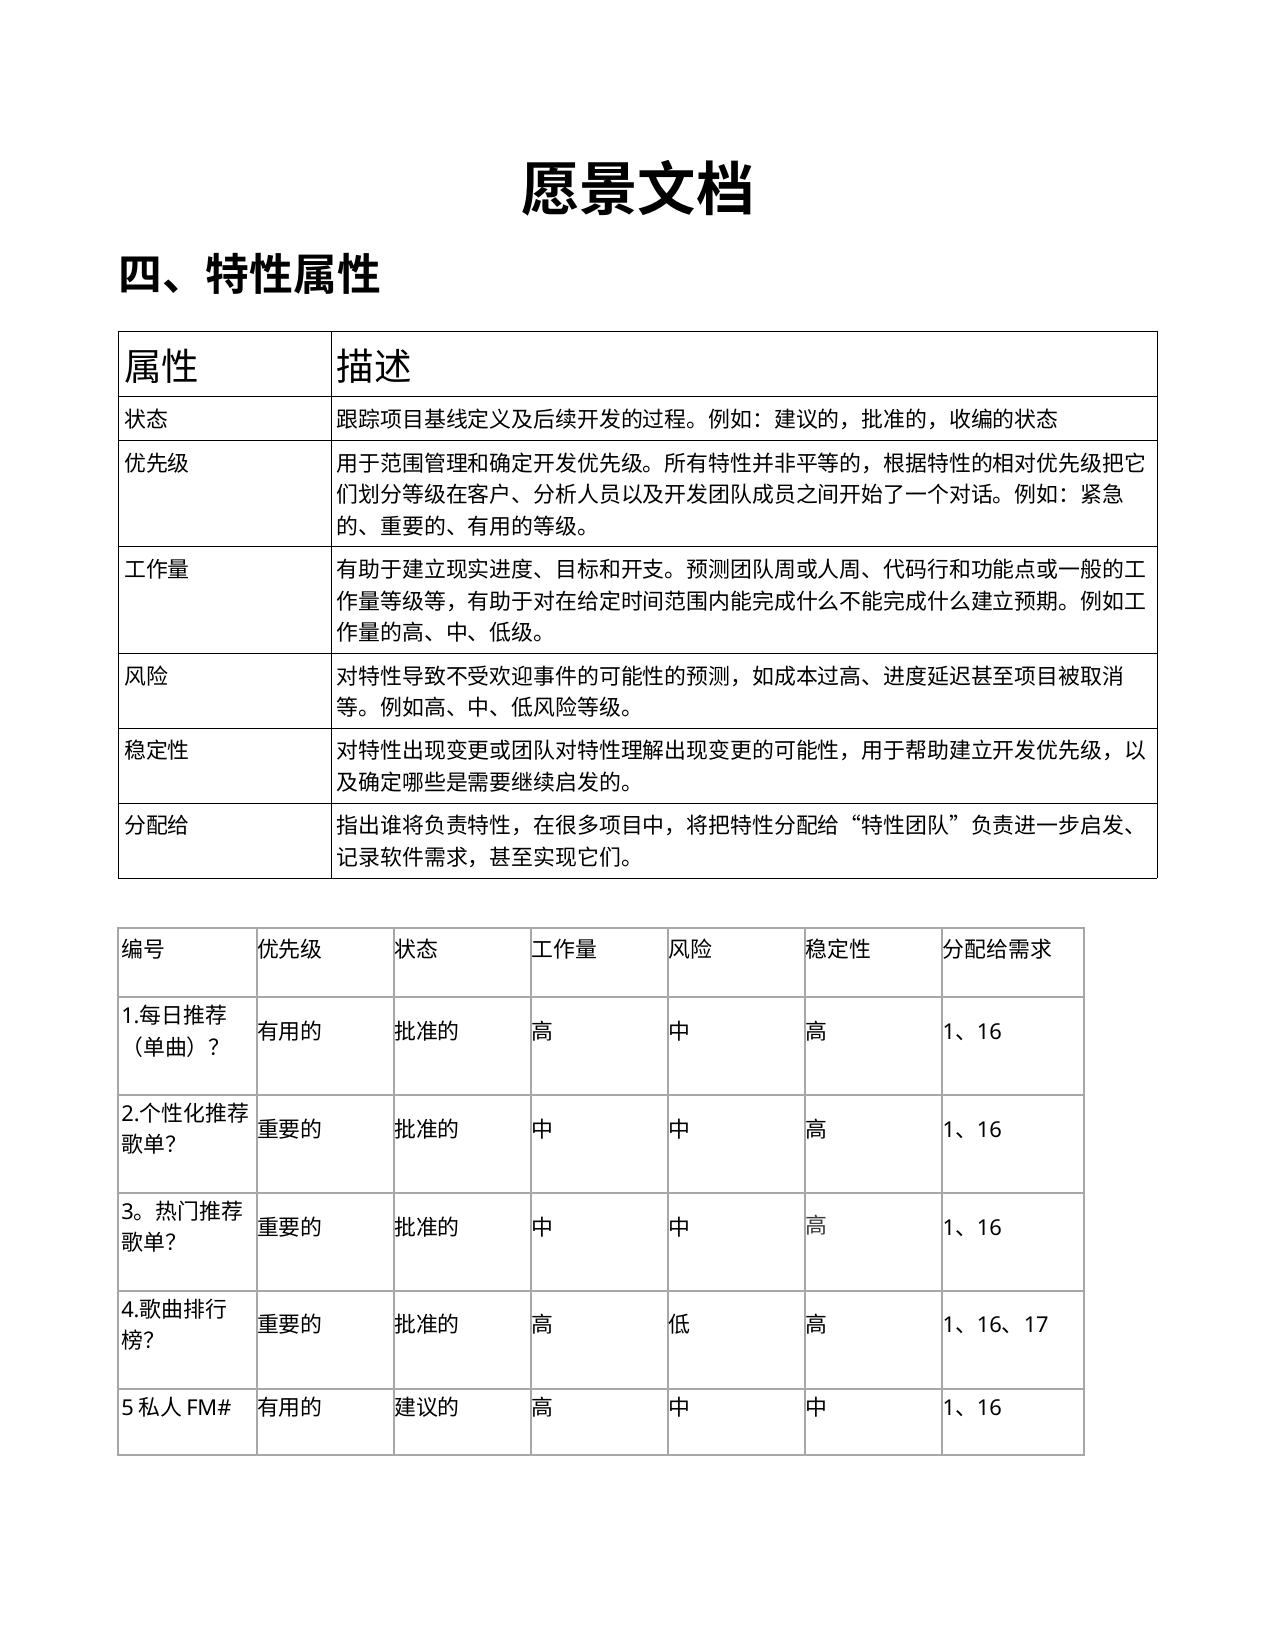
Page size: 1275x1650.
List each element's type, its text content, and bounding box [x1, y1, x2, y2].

table_cell 高 [532, 1292, 667, 1387]
table_cell 重要的 [258, 1096, 393, 1192]
table_cell 重要的 [258, 1194, 393, 1289]
table_cell 有用的 [258, 1390, 393, 1454]
table_cell 批准的 [395, 1096, 530, 1192]
table_header 优先级 [258, 929, 393, 996]
table_cell 工作量 [119, 547, 331, 653]
table_header 描述 [332, 332, 1157, 396]
table_cell 中 [532, 1096, 667, 1192]
table_cell 2.个性化推荐歌单？ [119, 1096, 256, 1192]
table_cell 中 [532, 1194, 667, 1289]
table_cell 中 [669, 998, 804, 1094]
table_cell 4.歌曲排行榜？ [119, 1292, 256, 1387]
table_cell 优先级 [119, 441, 331, 546]
table_cell 重要的 [258, 1292, 393, 1387]
table_cell 有助于建立现实进度、目标和开支。预测团队周或人周、代码行和功能点或一般的工作量等级等，有助于对在给定时间范围内能完成什么不能完成什么建立预期。例如工作量的高、中、低级。 [332, 547, 1157, 653]
table_cell 1、16 [943, 1096, 1083, 1192]
table_cell 中 [669, 1096, 804, 1192]
table_header 状态 [395, 929, 530, 996]
table_header 属性 [119, 332, 331, 396]
table_header 编号 [119, 929, 256, 996]
table_cell 用于范围管理和确定开发优先级。所有特性并非平等的，根据特性的相对优先级把它们划分等级在客户、分析人员以及开发团队成员之间开始了一个对话。例如：紧急的、重要的、有用的等级。 [332, 441, 1157, 546]
table_cell 1、16 [943, 1390, 1083, 1454]
table_cell 稳定性 [119, 729, 331, 803]
table_cell 高 [806, 1096, 941, 1192]
table_cell 对特性出现变更或团队对特性理解出现变更的可能性，用于帮助建立开发优先级，以及确定哪些是需要继续启发的。 [332, 729, 1157, 803]
table_cell 批准的 [395, 1292, 530, 1387]
table_cell 批准的 [395, 998, 530, 1094]
table_cell 1.每日推荐（单曲）？ [119, 998, 256, 1094]
table_cell 中 [806, 1390, 941, 1454]
table_cell 有用的 [258, 998, 393, 1094]
table_cell 高 [806, 1292, 941, 1387]
table_header 稳定性 [806, 929, 941, 996]
text 四、特性属性 [118, 240, 1157, 303]
table_cell 对特性导致不受欢迎事件的可能性的预测，如成本过高、进度延迟甚至项目被取消等。例如高、中、低风险等级。 [332, 654, 1157, 728]
table_header 工作量 [532, 929, 667, 996]
table_cell 状态 [119, 397, 331, 440]
table_cell 高 [806, 1194, 941, 1289]
table_cell 高 [532, 998, 667, 1094]
table_cell 1、16 [943, 998, 1083, 1094]
table_cell 风险 [119, 654, 331, 728]
table_header 分配给需求 [943, 929, 1083, 996]
table_cell 低 [669, 1292, 804, 1387]
table_cell 跟踪项目基线定义及后续开发的过程。例如：建议的，批准的，收编的状态 [332, 397, 1157, 440]
table_cell 高 [532, 1390, 667, 1454]
table_cell 1、16 [943, 1194, 1083, 1289]
table_cell 中 [669, 1390, 804, 1454]
title 愿景文档 [118, 143, 1157, 228]
table_header 风险 [669, 929, 804, 996]
table_cell 高 [806, 998, 941, 1094]
table_cell 中 [669, 1194, 804, 1289]
table_cell 5私人FM# [119, 1390, 256, 1454]
table_cell 3。热门推荐歌单？ [119, 1194, 256, 1289]
table_cell 分配给 [119, 804, 331, 877]
table_cell 1、16、17 [943, 1292, 1083, 1387]
table_cell 批准的 [395, 1194, 530, 1289]
table_cell 指出谁将负责特性，在很多项目中，将把特性分配给“特性团队”负责进一步启发、记录软件需求，甚至实现它们。 [332, 804, 1157, 877]
table_cell 建议的 [395, 1390, 530, 1454]
